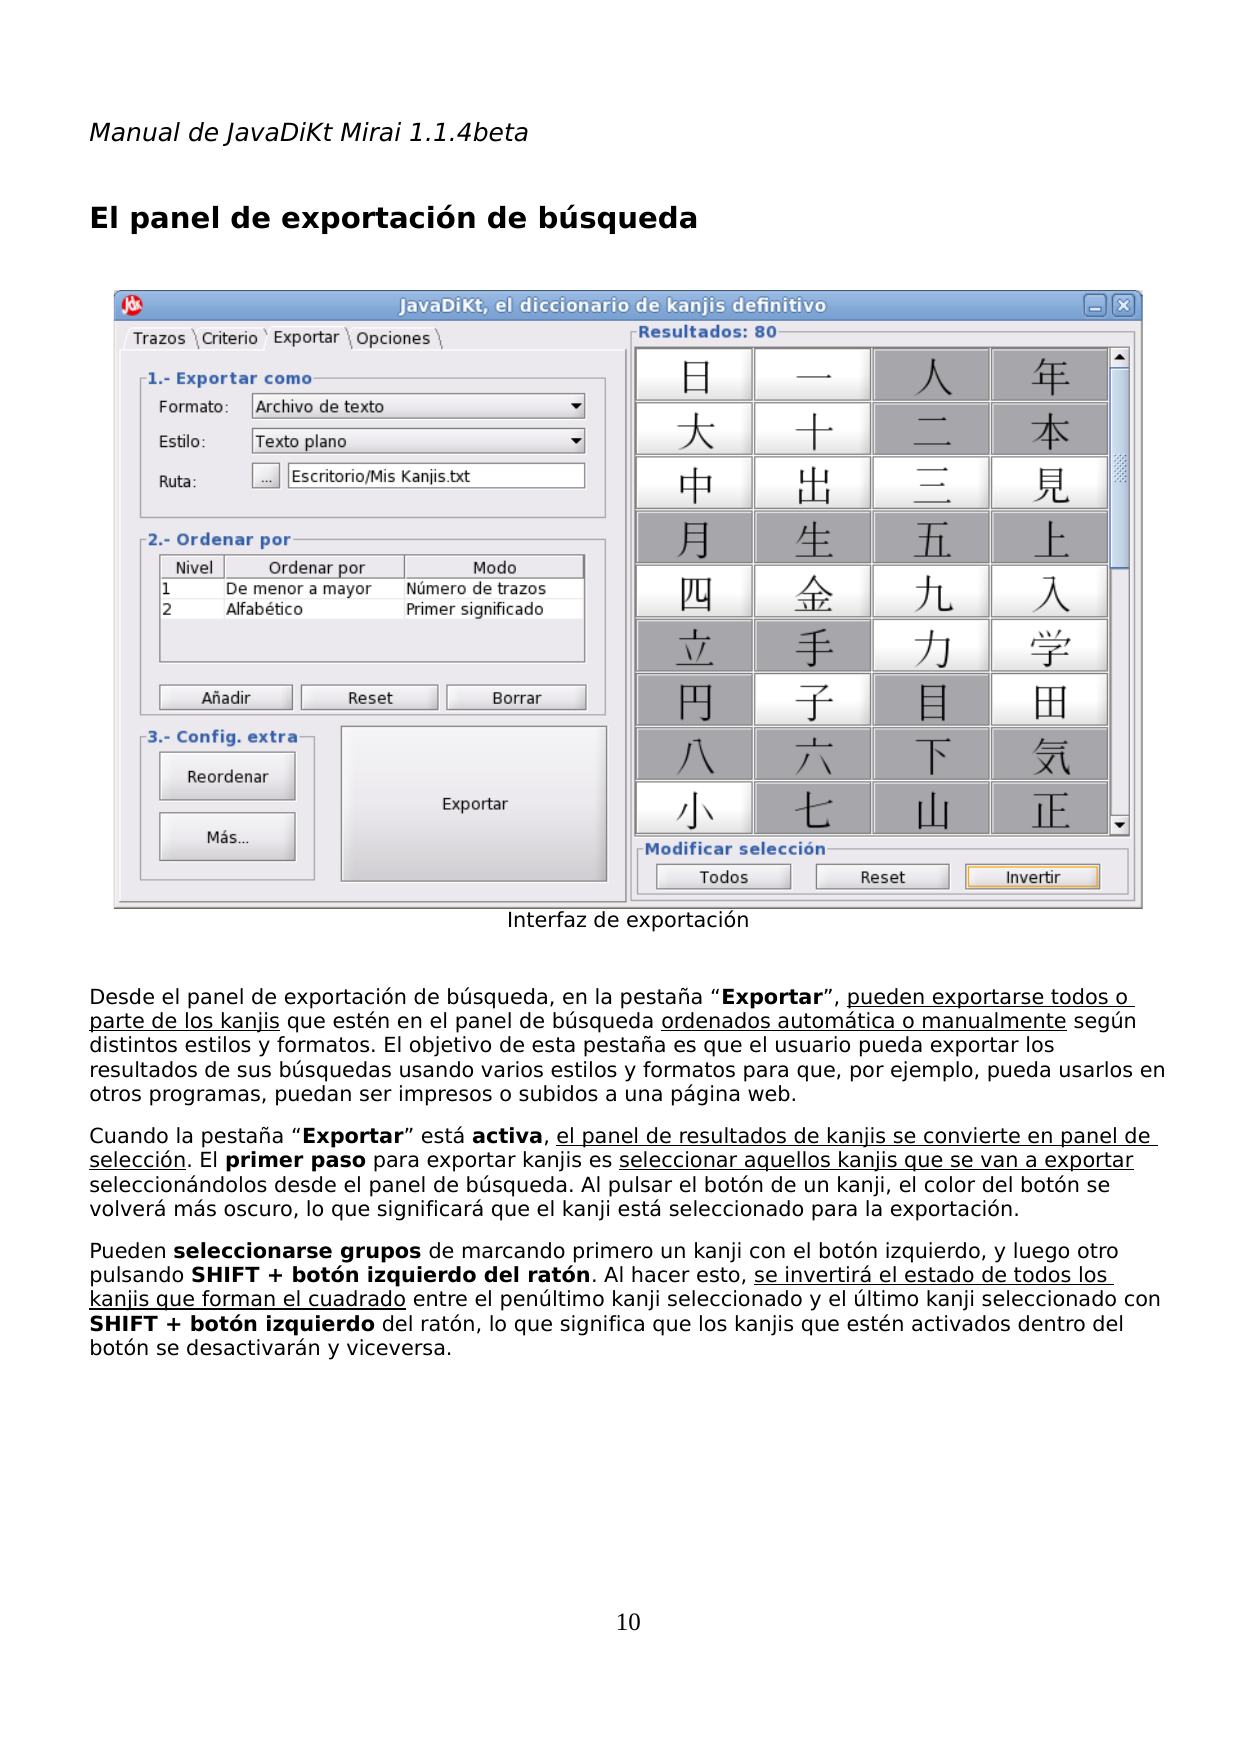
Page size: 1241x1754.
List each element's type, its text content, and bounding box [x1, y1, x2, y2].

text Interfaz de exportación [89, 296, 1167, 933]
text Pueden seleccionarse grupos de marcando primero un kanji con el botón izquierdo, y luego otro pulsando SHIFT + botón izquierdo del ratón. Al hacer esto, se invertirá el estado de todos los kanjis que forman el cuadrado entre el penúltimo kanji seleccionado y el último kanji seleccionado con SHIFT + botón izquierdo del ratón, lo que significa que los kanjis que estén activados dentro del botón se desactivarán y viceversa. [89, 1239, 1167, 1360]
subtitle El panel de exportación de búsqueda [89, 202, 1167, 236]
text Cuando la pestaña “Exportar” está activa, el panel de resultados de kanjis se convierte en panel de selección. El primer paso para exportar kanjis es seleccionar aquellos kanjis que se van a exportar seleccionándolos desde el panel de búsqueda. Al pulsar el botón de un kanji, el color del botón se volverá más oscuro, lo que significará que el kanji está seleccionado para la exportación. [89, 1124, 1167, 1221]
picture [113, 290, 1143, 909]
text Desde el panel de exportación de búsqueda, en la pestaña “Exportar”, pueden exportarse todos o parte de los kanjis que estén en el panel de búsqueda ordenados automática o manualmente según distintos estilos y formatos. El objetivo de esta pestaña es que el usuario pueda exportar los resultados de sus búsquedas usando varios estilos y formatos para que, por ejemplo, pueda usarlos en otros programas, puedan ser impresos o subidos a una página web. [89, 985, 1167, 1106]
